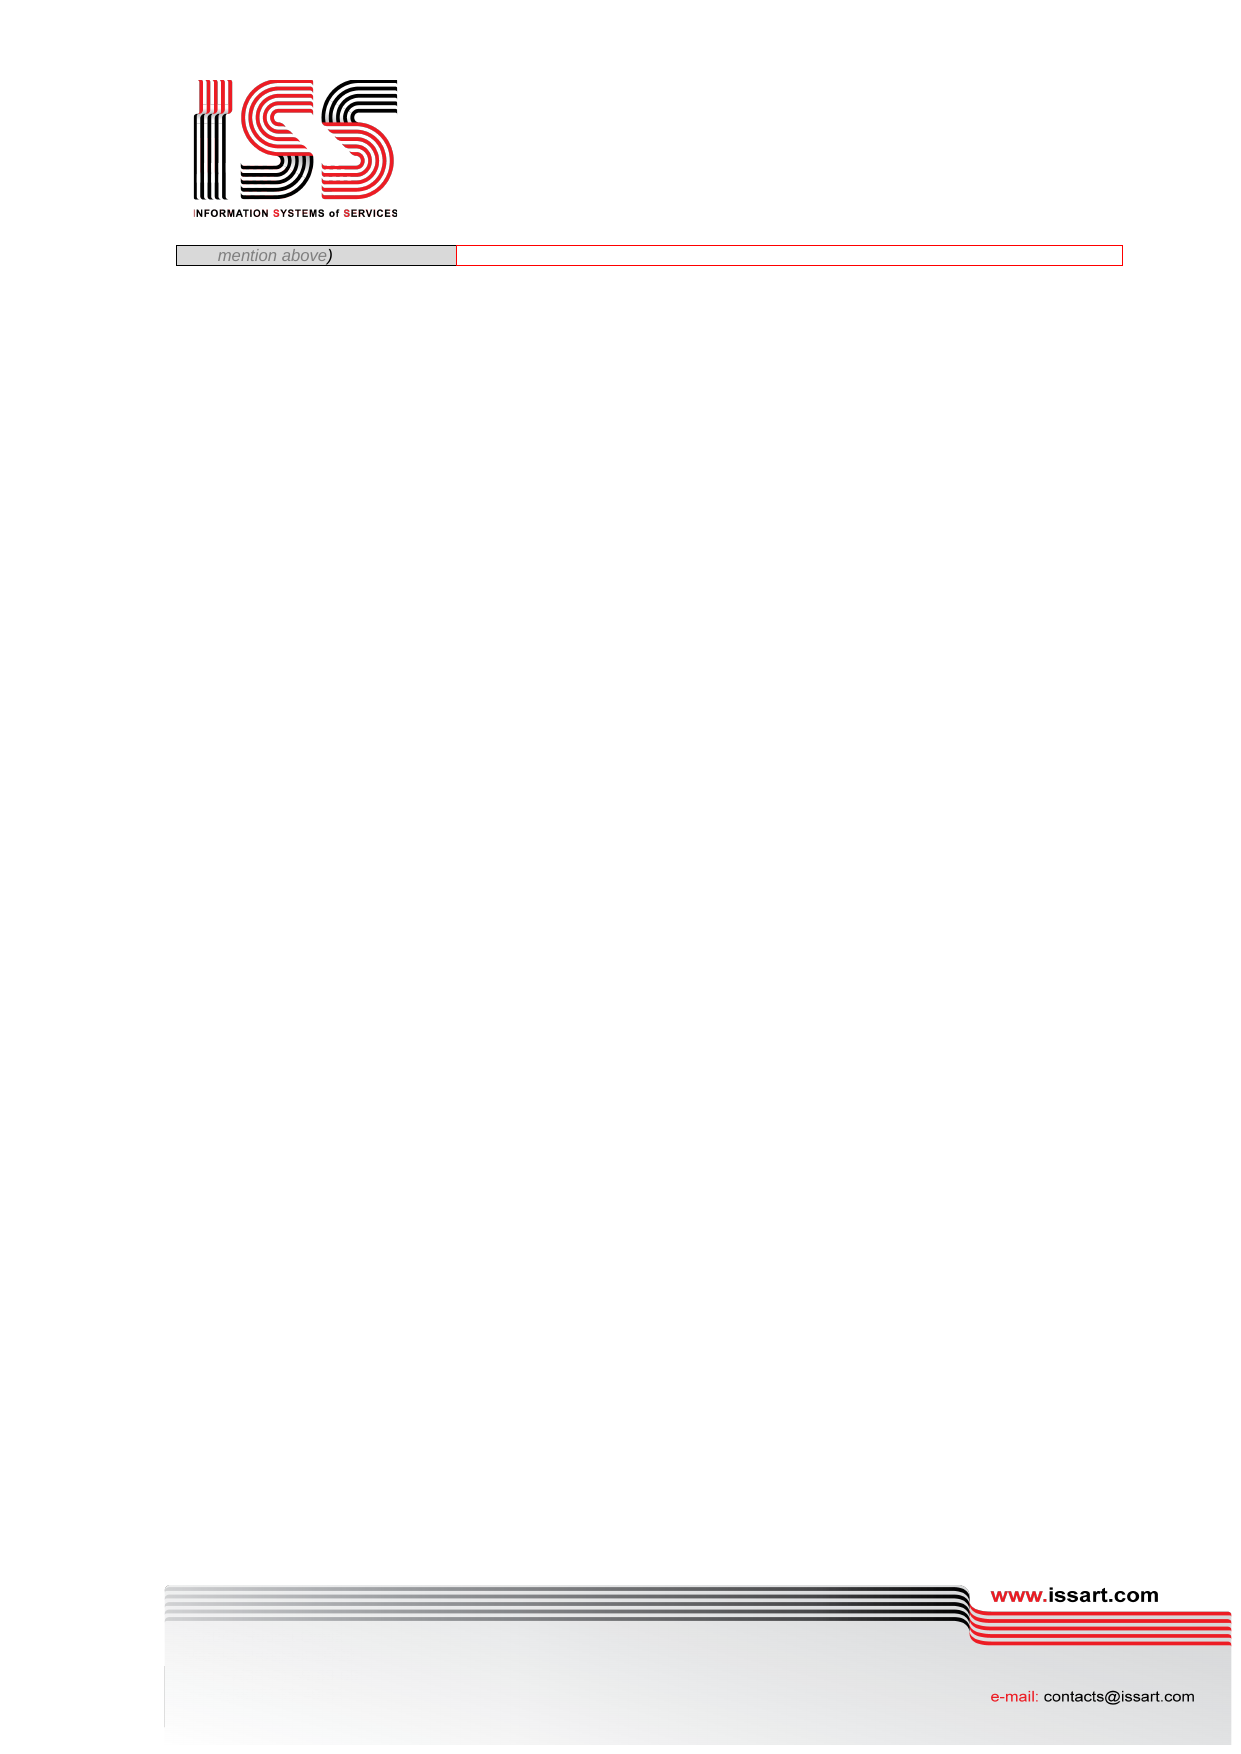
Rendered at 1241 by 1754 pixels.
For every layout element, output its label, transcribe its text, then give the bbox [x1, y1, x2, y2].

picture [164, 1585, 1232, 1745]
table_cell [457, 246, 1122, 265]
picture [193, 80, 398, 217]
table_cell mention above) [177, 246, 456, 265]
